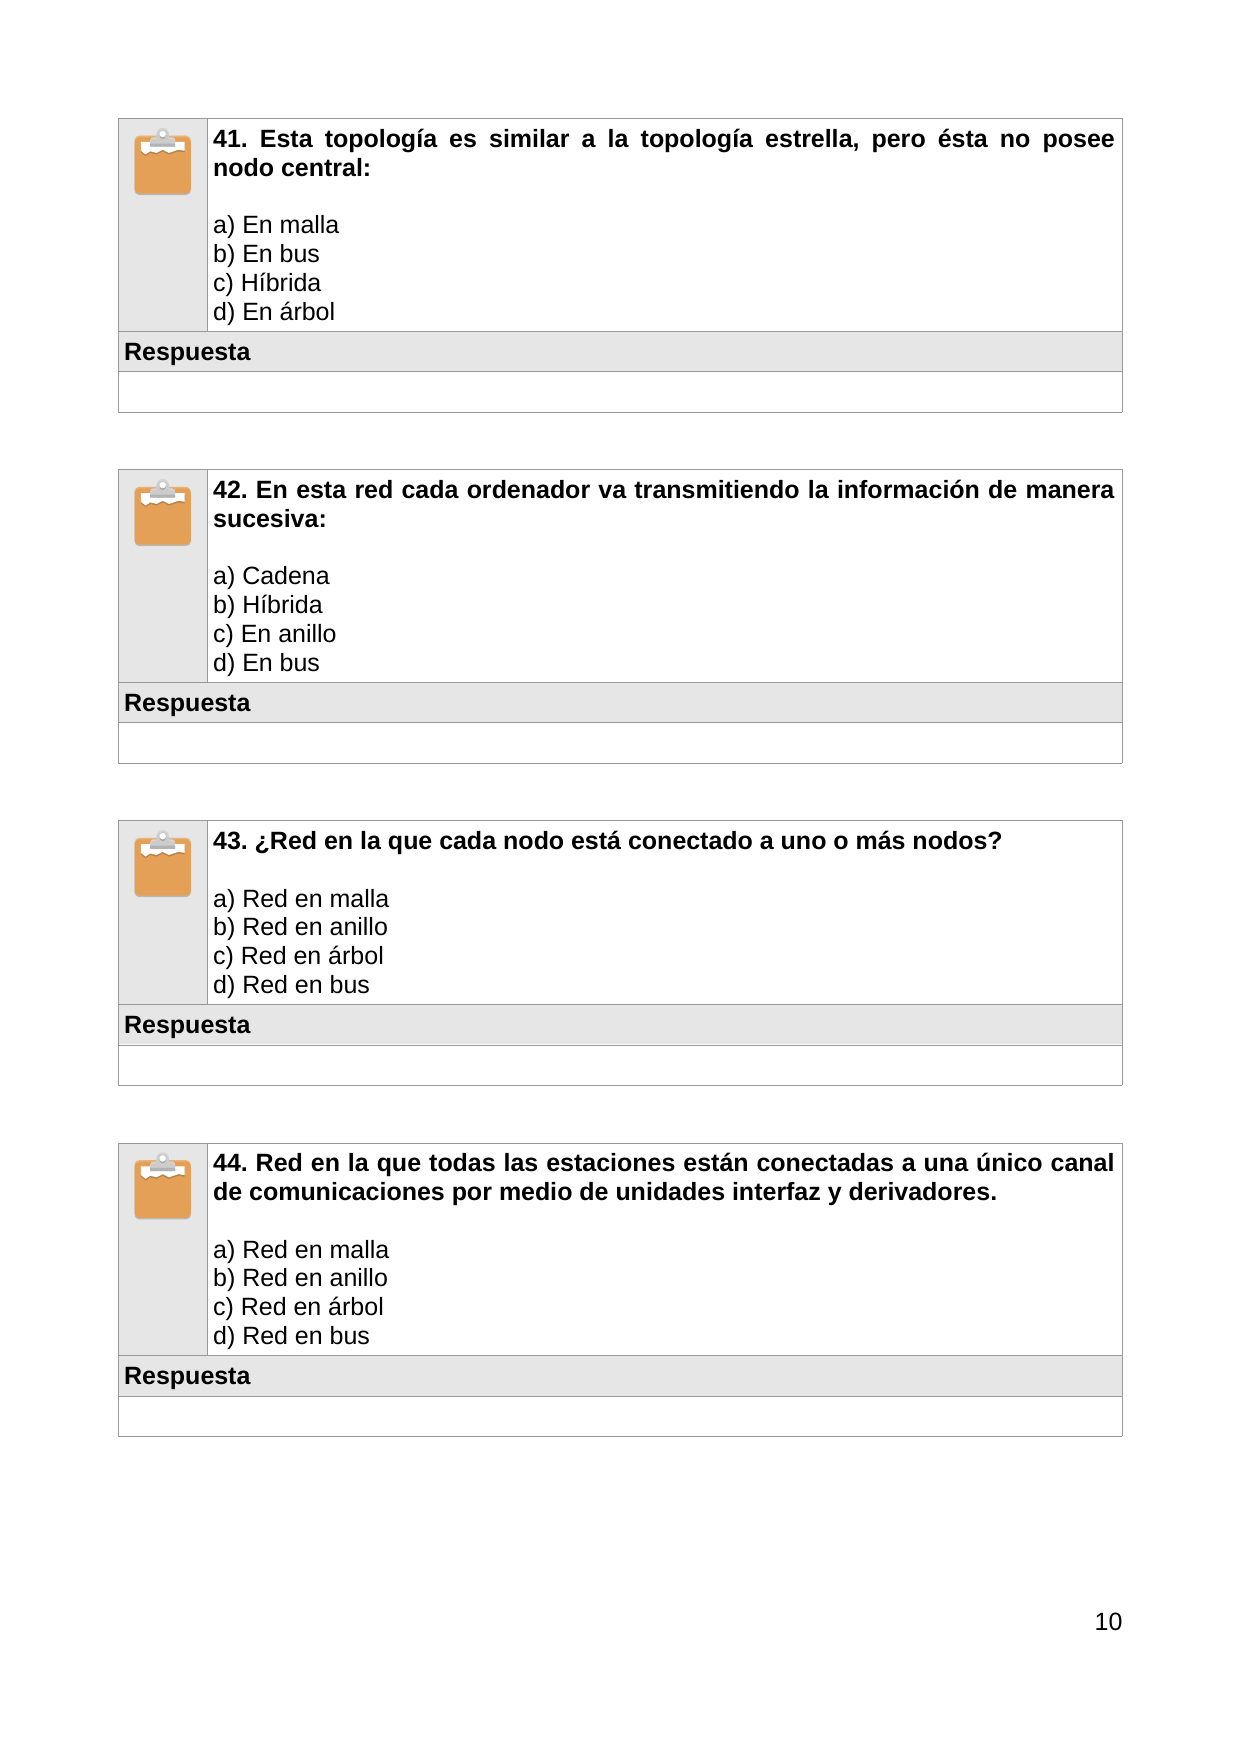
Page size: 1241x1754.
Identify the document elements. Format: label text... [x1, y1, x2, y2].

table_header [119, 1144, 207, 1355]
table_header 41. Esta topología es similar a la topología estrella, pero ésta no posee nodo central: a) En malla b) En bus c) Híbrida d) En árbol [208, 119, 1122, 331]
table_cell Respuesta [119, 332, 1122, 371]
table_header [119, 821, 207, 1004]
table_cell [119, 1397, 1122, 1436]
table_cell [119, 1046, 1122, 1085]
table_header 43. ¿Red en la que cada nodo está conectado a uno o más nodos? a) Red en malla b) Red en anillo c) Red en árbol d) Red en bus [208, 821, 1122, 1004]
table_cell [119, 372, 1122, 412]
table_cell Respuesta [119, 1005, 1122, 1044]
table_cell [119, 723, 1122, 763]
table_header [119, 119, 207, 331]
table_header 42. En esta red cada ordenador va transmitiendo la información de manera sucesiva: a) Cadena b) Híbrida c) En anillo d) En bus [208, 470, 1122, 682]
table_header [119, 470, 207, 682]
table_cell Respuesta [119, 1356, 1122, 1396]
table_header 44. Red en la que todas las estaciones están conectadas a una único canal de comunicaciones por medio de unidades interfaz y derivadores. a) Red en malla b) Red en anillo c) Red en árbol d) Red en bus [208, 1144, 1122, 1355]
table_cell Respuesta [119, 683, 1122, 722]
